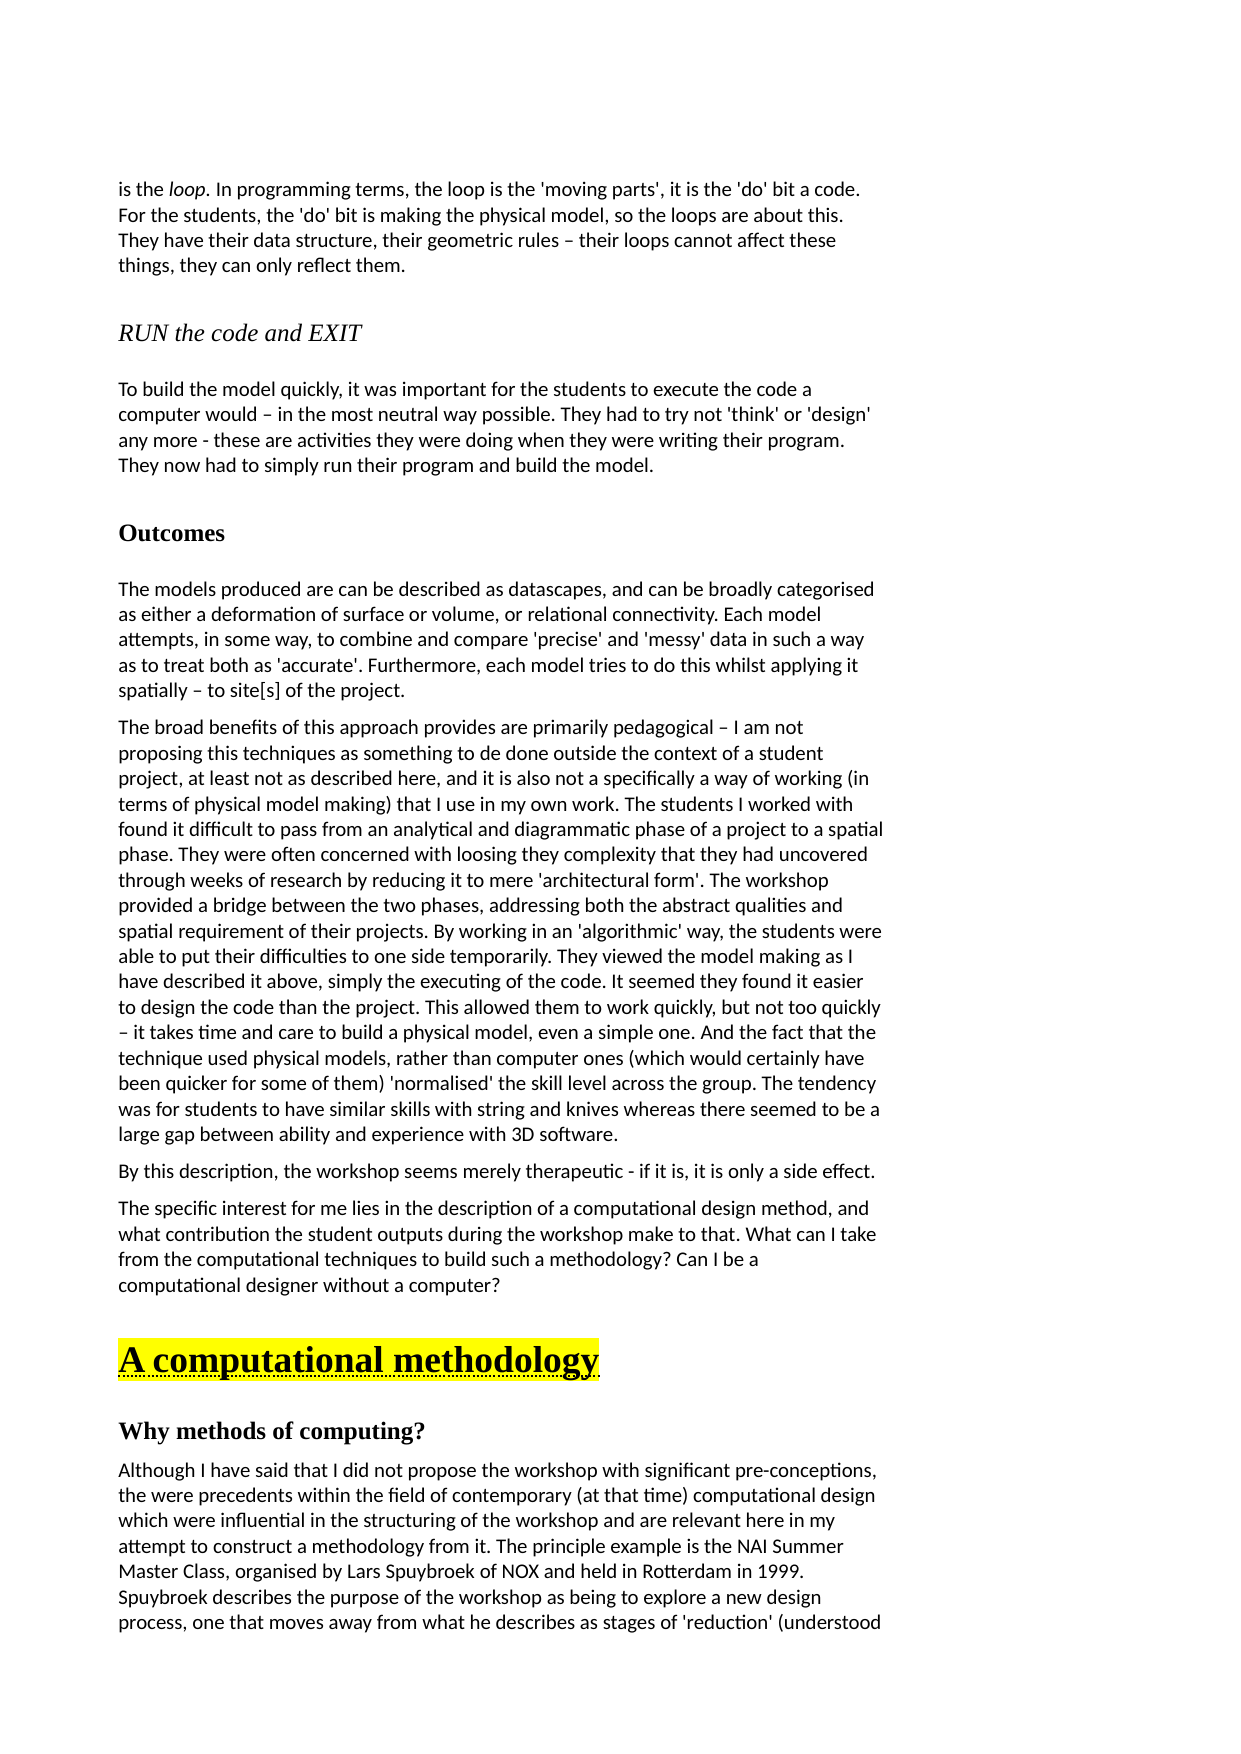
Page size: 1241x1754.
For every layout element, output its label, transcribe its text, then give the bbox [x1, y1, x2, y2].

text is the loop. In programming terms, the loop is the 'moving parts', it is the 'do' bit a code. For the students, the 'do' bit is making the physical model, so the loops are about this. They have their data structure, their geometric rules – their loops cannot affect these things, they can only reflect them. [118, 176, 886, 278]
text The specific interest for me lies in the description of a computational design method, and what contribution the student outputs during the workshop make to that. What can I take from the computational techniques to build such a methodology? Can I be a computational designer without a computer? [118, 1196, 886, 1297]
subtitle A computational methodology [599, 1338, 1122, 1381]
text The broad benefits of this approach provides are primarily pedagogical – I am not proposing this techniques as something to de done outside the context of a student project, at least not as described here, and it is also not a specifically a way of working (in terms of physical model making) that I use in my own work. The students I worked with found it difficult to pass from an analytical and diagrammatic phase of a project to a spatial phase. They were often concerned with loosing they complexity that they had uncovered through weeks of research by reducing it to mere 'architectural form'. The workshop provided a bridge between the two phases, addressing both the abstract qualities and spatial requirement of their projects. By working in an 'algorithmic' way, the students were able to put their difficulties to one side temporarily. They viewed the model making as I have described it above, simply the executing of the code. It seemed they found it easier to design the code than the project. This allowed them to work quickly, but not too quickly – it takes time and care to build a physical model, even a simple one. And the fact that the technique used physical models, rather than computer ones (which would certainly have been quicker for some of them) 'normalised' the skill level across the group. The tendency was for students to have similar skills with string and knives whereas there seemed to be a large gap between ability and experience with 3D software. [118, 714, 886, 1147]
text RUN the code and EXIT [118, 318, 1120, 347]
text Outcomes [118, 518, 1120, 547]
text By this description, the workshop seems merely therapeutic - if it is, it is only a side effect. [118, 1158, 886, 1184]
text The models produced are can be described as datascapes, and can be broadly categorised as either a deformation of surface or volume, or relational connectivity. Each model attempts, in some way, to combine and compare 'precise' and 'messy' data in such a way as to treat both as 'accurate'. Furthermore, each model tries to do this whilst applying it spatially – to site[s] of the project. [118, 576, 886, 703]
subtitle Why methods of computing? [118, 1416, 1122, 1445]
text To build the model quickly, it was important for the students to execute the code a computer would – in the most neutral way possible. They had to try not 'think' or 'design' any more - these are activities they were doing when they were writing their program. They now had to simply run their program and build the model. [118, 376, 886, 478]
text Although I have said that I did not propose the workshop with significant pre-conceptions, the were precedents within the field of contemporary (at that time) computational design which were influential in the structuring of the workshop and are relevant here in my attempt to construct a methodology from it. The principle example is the NAI Summer Master Class, organised by Lars Spuybroek of NOX and held in Rotterdam in 1999. Spuybroek describes the purpose of the workshop as being to explore a new design process, one that moves away from what he describes as stages of 'reduction' (understood [118, 1457, 886, 1635]
